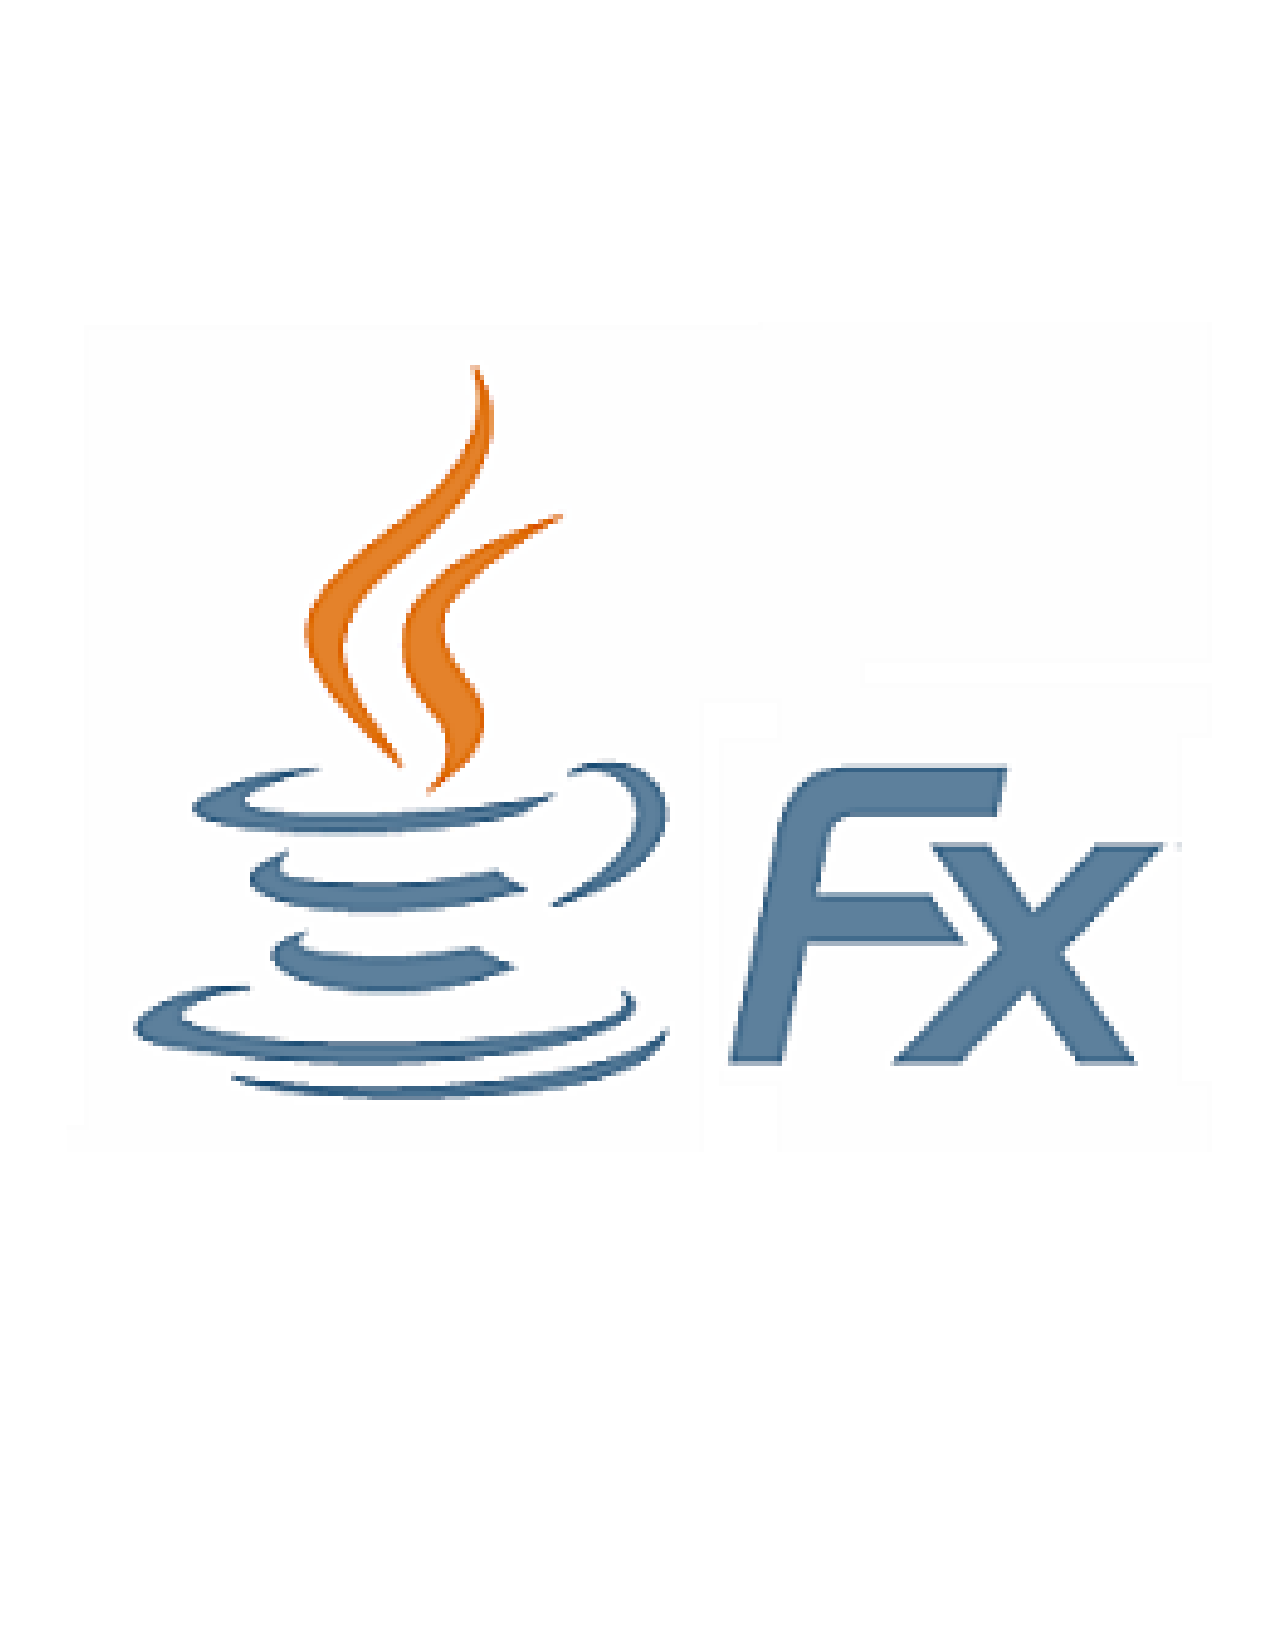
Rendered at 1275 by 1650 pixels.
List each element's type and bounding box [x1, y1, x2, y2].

picture [66, 322, 1222, 1152]
